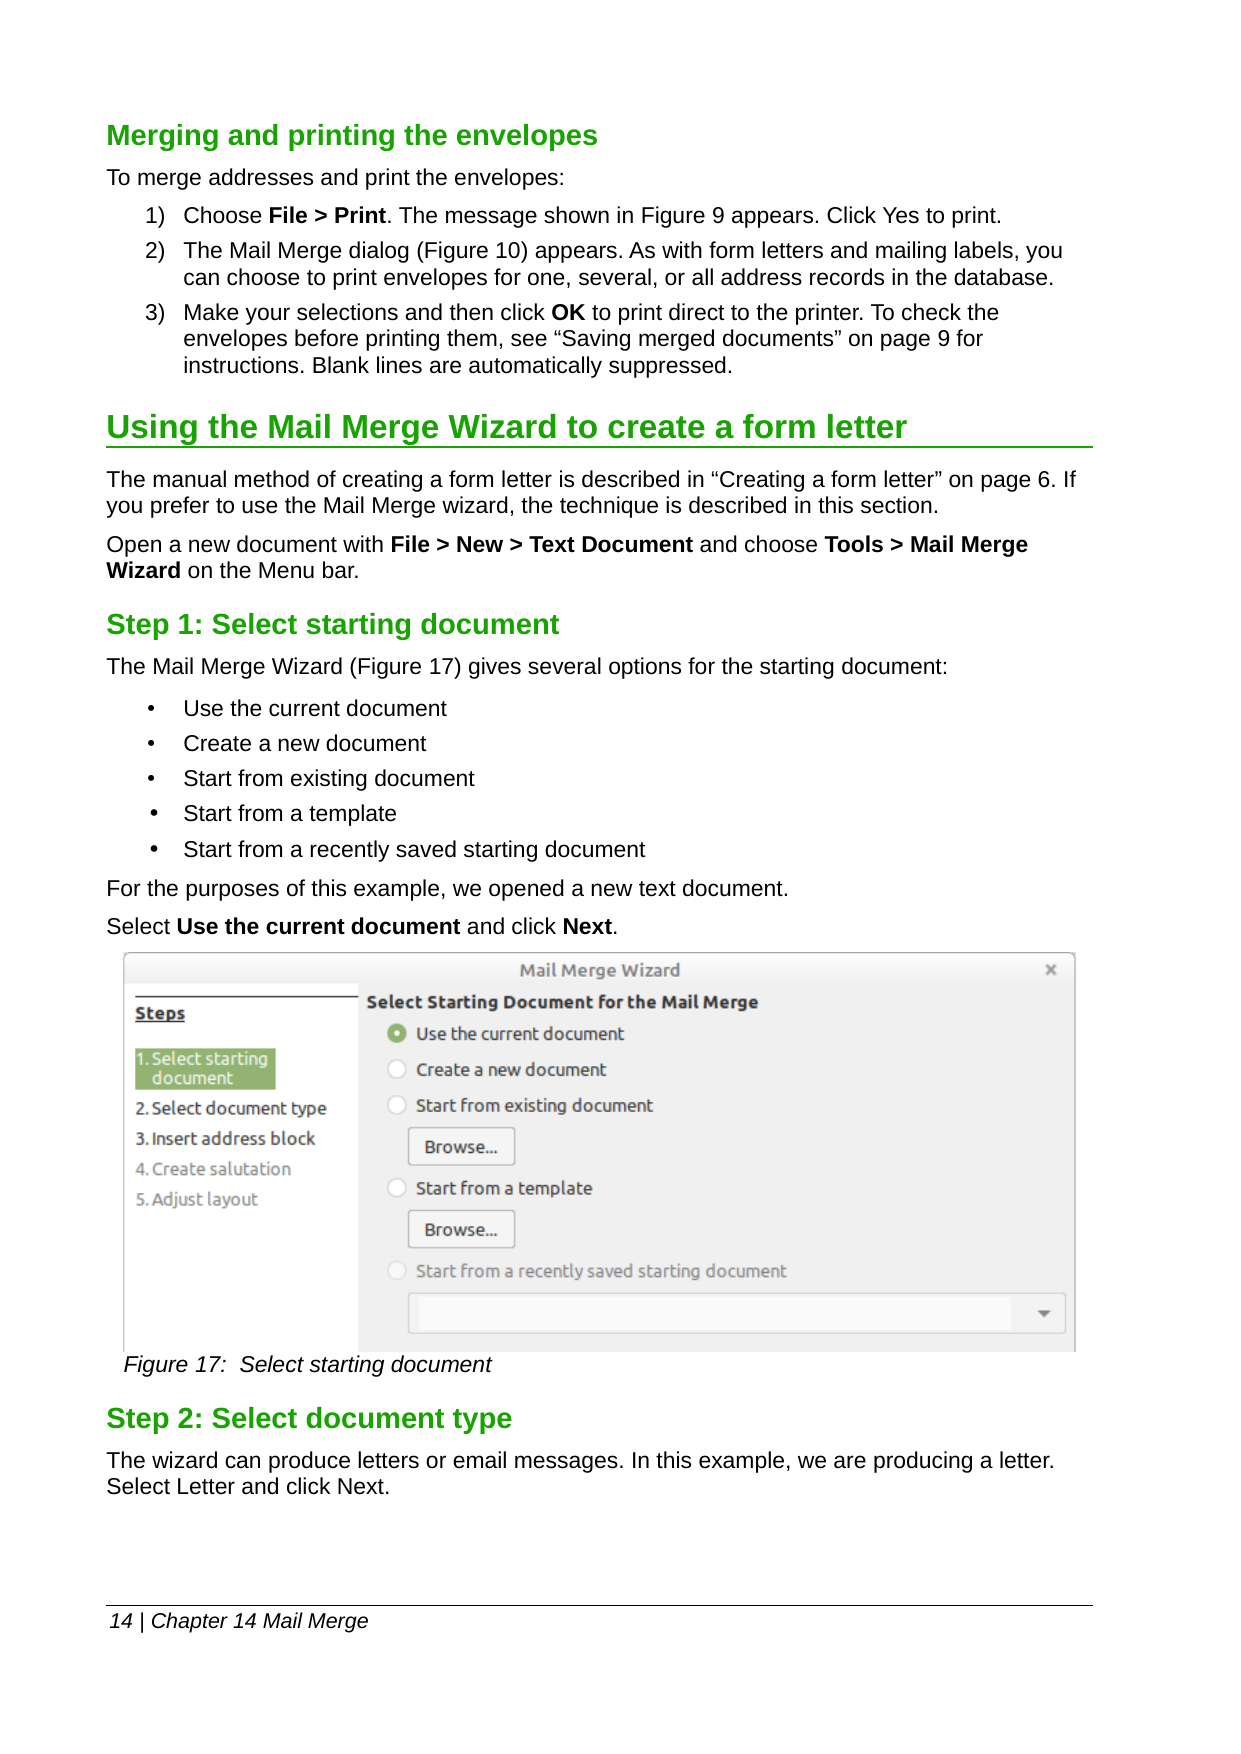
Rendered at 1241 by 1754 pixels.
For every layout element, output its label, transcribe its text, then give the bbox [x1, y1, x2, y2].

list Create a new document [144, 727, 1093, 756]
picture [123, 952, 1076, 1352]
list Use the current document [144, 692, 1093, 721]
text The wizard can produce letters or email messages. In this example, we are producing a letter. Select Letter and click Next. [106, 1447, 1093, 1499]
list Start from a template [144, 797, 1093, 827]
list Start from existing document [144, 762, 1093, 791]
list The Mail Merge Wizard (Figure 17) gives several options for the starting document: [106, 653, 1093, 679]
text The manual method of creating a form letter is described in “Creating a form letter” on page 6. If you prefer to use the Mail Merge wizard, the technique is described in this section. [106, 466, 1093, 518]
list To merge addresses and print the envelopes: [106, 163, 1093, 190]
subtitle Using the Mail Merge Wizard to create a form letter [106, 408, 1093, 446]
text Select Use the current document and click Next. [106, 913, 1093, 940]
list Choose File > Print. The message shown in Figure 9 appears. Click Yes to print. [165, 202, 1093, 229]
text Open a new document with File > New > Text Document and choose Tools > Mail Merge Wizard on the Menu bar. [106, 531, 1093, 584]
subtitle Merging and printing the envelopes [106, 118, 1093, 152]
subtitle Step 1: Select starting document [106, 607, 1093, 641]
list Start from a recently saved starting document [144, 833, 1093, 866]
list Make your selections and then click OK to print direct to the printer. To check the envelopes before printing them, see “Saving merged documents” on page 9 for instructions. Blank lines are automatically suppressed. [165, 299, 1093, 378]
text For the purposes of this example, we opened a new text document. [106, 874, 1093, 901]
list The Mail Merge dialog (Figure 10) appears. As with form letters and mailing labels, you can choose to print envelopes for one, several, or all address records in the database. [165, 237, 1093, 290]
subtitle Step 2: Select document type [106, 1401, 1093, 1435]
text Figure 17: Select starting document [123, 1352, 1076, 1378]
